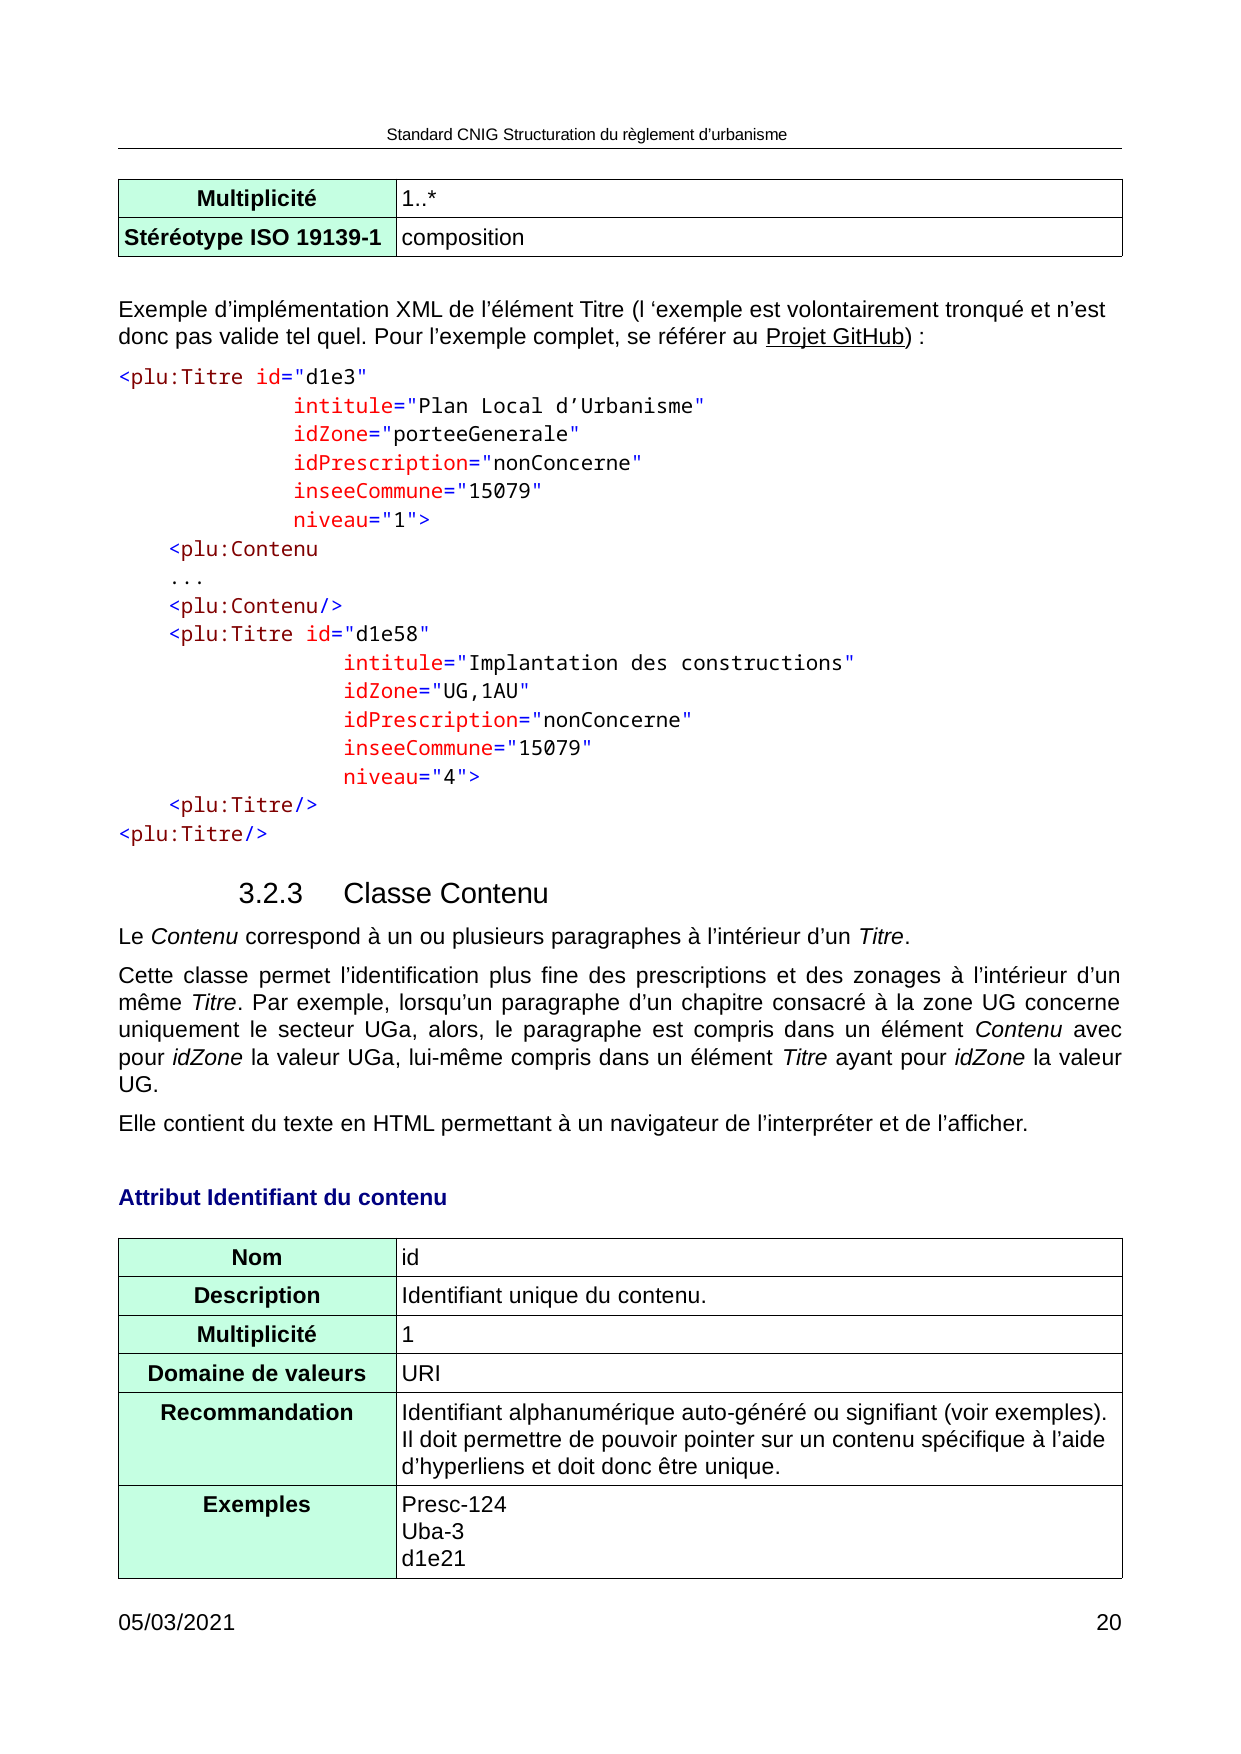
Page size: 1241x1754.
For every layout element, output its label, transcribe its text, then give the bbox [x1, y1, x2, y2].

text idPrescription="nonConcerne" [118, 705, 1122, 733]
text Le Contenu correspond à un ou plusieurs paragraphes à l’intérieur d’un Titre. [118, 922, 1122, 949]
text idPrescription="nonConcerne" [118, 448, 1122, 476]
text idZone="porteeGenerale" [118, 419, 1122, 448]
text <plu:Contenu [118, 533, 1122, 562]
text inseeCommune="15079" [118, 733, 1122, 762]
text <plu:Contenu/> [118, 591, 1122, 619]
table_cell Stéréotype ISO 19139-1 [119, 218, 396, 256]
table_cell Presc-124 Uba-3 d1e21 [397, 1486, 1122, 1578]
text <plu:Titre/> [118, 819, 1122, 847]
text <plu:Titre id="d1e3" [118, 362, 1122, 391]
text niveau="1"> [118, 505, 1122, 533]
table_cell 1..* [397, 180, 1122, 217]
text idZone="UG,1AU" [118, 676, 1122, 705]
list Classe Contenu [231, 876, 1122, 909]
text <plu:Titre/> [118, 790, 1122, 819]
text intitule="Implantation des constructions" [118, 648, 1122, 676]
text inseeCommune="15079" [118, 476, 1122, 505]
table_cell Domaine de valeurs [119, 1354, 396, 1392]
text <plu:Titre id="d1e58" [118, 619, 1122, 648]
table_cell Recommandation [119, 1393, 396, 1485]
table_cell Identifiant unique du contenu. [397, 1277, 1122, 1315]
table_cell Identifiant alphanumérique auto-généré ou signifiant (voir exemples). Il doit permettre de pouvoir pointer sur un contenu spécifique à l’aide d’hyperliens et doit donc être unique. [397, 1393, 1122, 1485]
table_cell Exemples [119, 1486, 396, 1578]
table_cell 1 [397, 1316, 1122, 1353]
table_cell Description [119, 1277, 396, 1315]
text intitule="Plan Local d’Urbanisme" [118, 391, 1122, 419]
table_cell URI [397, 1354, 1122, 1392]
table_cell Multiplicité [119, 180, 396, 217]
table_cell composition [397, 218, 1122, 256]
text niveau="4"> [118, 762, 1122, 790]
table_header Nom [119, 1239, 396, 1276]
text ... [118, 562, 1122, 591]
text Exemple d’implémentation XML de l’élément Titre (l ‘exemple est volontairement tronqué et n’est donc pas valide tel quel. Pour l’exemple complet, se référer au Projet GitHub) : [118, 296, 1122, 350]
table_header id [397, 1239, 1122, 1276]
text Elle contient du texte en HTML permettant à un navigateur de l’interpréter et de l’afficher. [118, 1109, 1122, 1137]
table_cell Multiplicité [119, 1316, 396, 1353]
subtitle Attribut Identifiant du contenu [118, 1183, 1122, 1210]
text Cette classe permet l’identification plus fine des prescriptions et des zonages à l’intérieur d’un même Titre. Par exemple, lorsqu’un paragraphe d’un chapitre consacré à la zone UG concerne uniquement le secteur UGa, alors, le paragraphe est compris dans un élément Contenu avec pour idZone la valeur UGa, lui-même compris dans un élément Titre ayant pour idZone la valeur UG. [118, 962, 1122, 1097]
